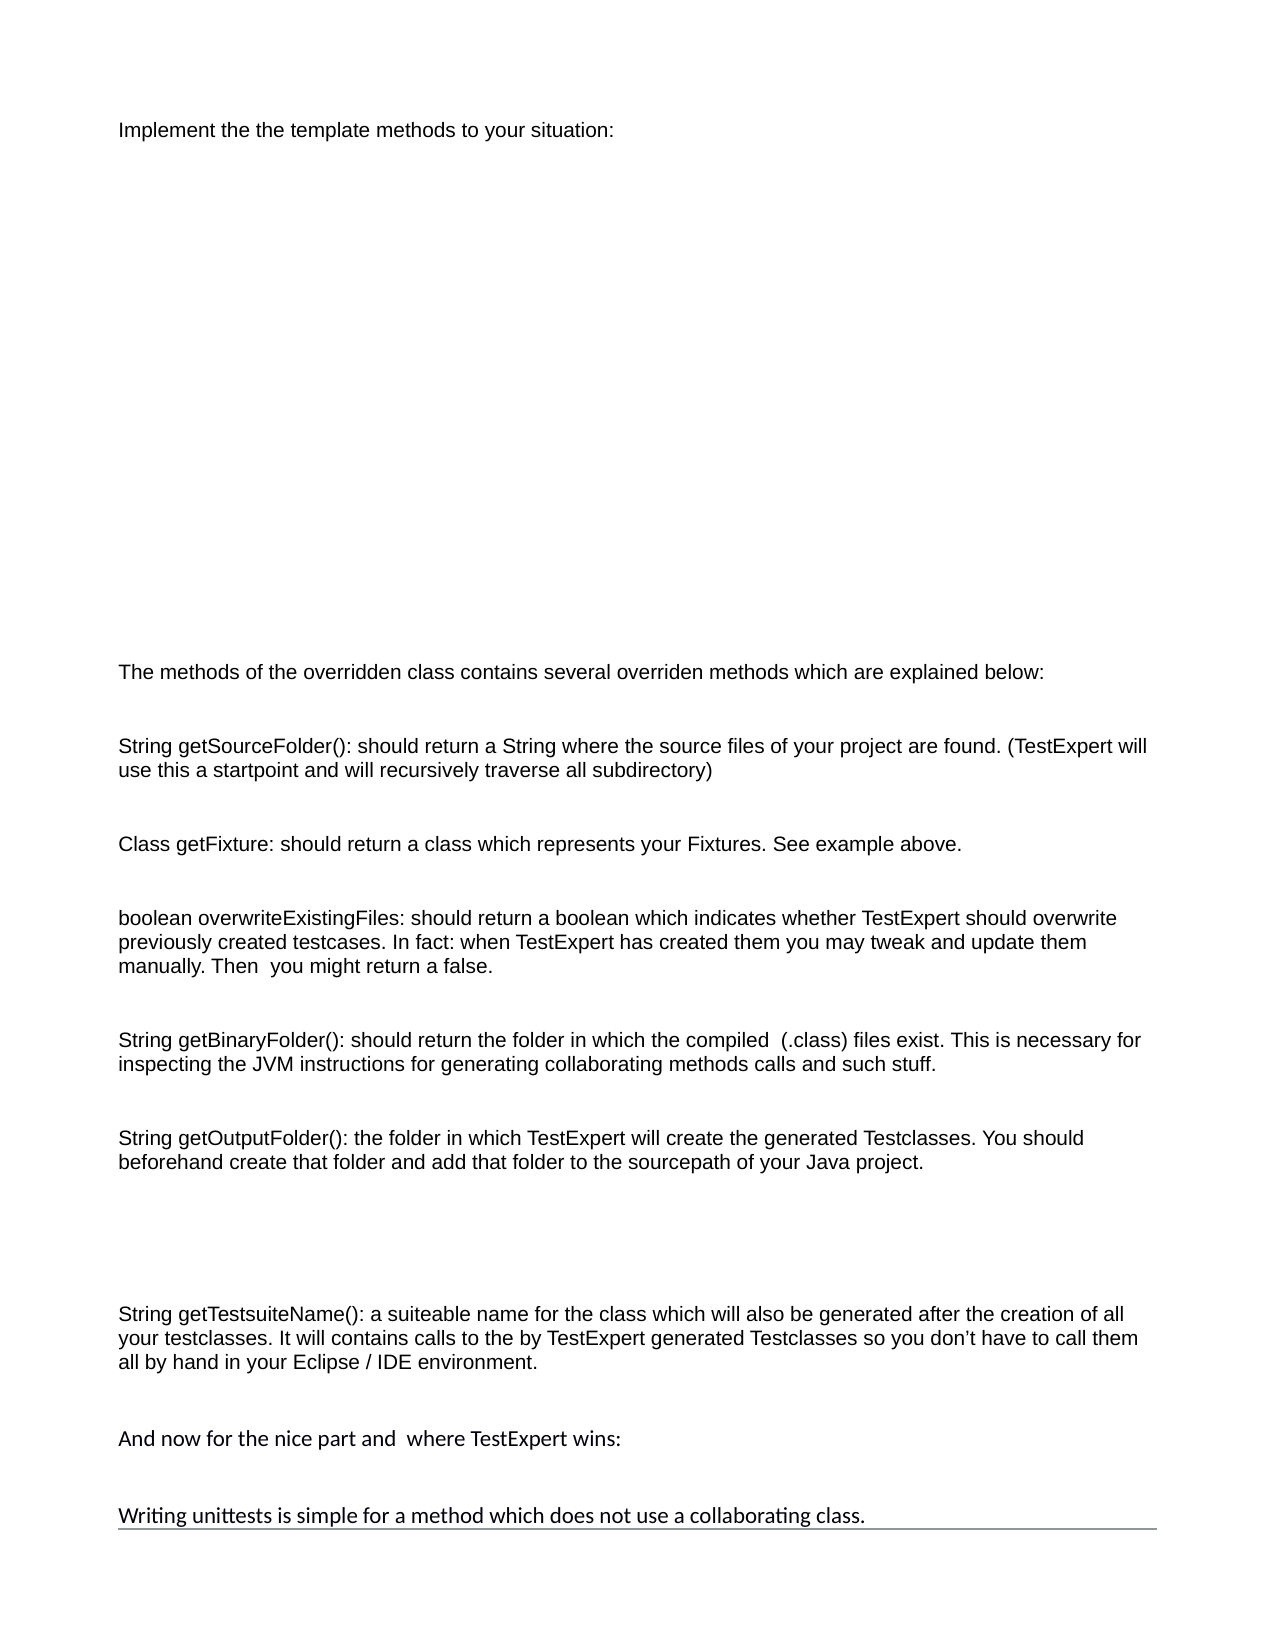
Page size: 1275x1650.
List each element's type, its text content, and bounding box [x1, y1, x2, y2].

text Writing unittests is simple for a method which does not use a collaborating class. [118, 1502, 1157, 1528]
text String getOutputFolder(): the folder in which TestExpert will create the generated Testclasses. You should beforehand create that folder and add that folder to the sourcepath of your Java project. [118, 1126, 1157, 1174]
text The methods of the overridden class contains several overriden methods which are explained below: [118, 660, 1157, 684]
text Implement the the template methods to your situation: [118, 118, 1157, 142]
text String getTestsuiteName(): a suiteable name for the class which will also be generated after the creation of all your testclasses. It will contains calls to the by TestExpert generated Testclasses so you don’t have to call them all by hand in your Eclipse / IDE environment. [118, 1302, 1157, 1374]
text String getBinaryFolder(): should return the folder in which the compiled (.class) files exist. This is necessary for inspecting the JVM instructions for generating collaborating methods calls and such stuff. [118, 1028, 1157, 1076]
text Class getFixture: should return a class which represents your Fixtures. See example above. [118, 832, 1157, 856]
text String getSourceFolder(): should return a String where the source files of your project are found. (TestExpert will use this a startpoint and will recursively traverse all subdirectory) [118, 734, 1157, 782]
text boolean overwriteExistingFiles: should return a boolean which indicates whether TestExpert should overwrite previously created testcases. In fact: when TestExpert has created them you may tweak and update them manually. Then you might return a false. [118, 906, 1157, 978]
text And now for the nice part and where TestExpert wins: [118, 1424, 1157, 1452]
